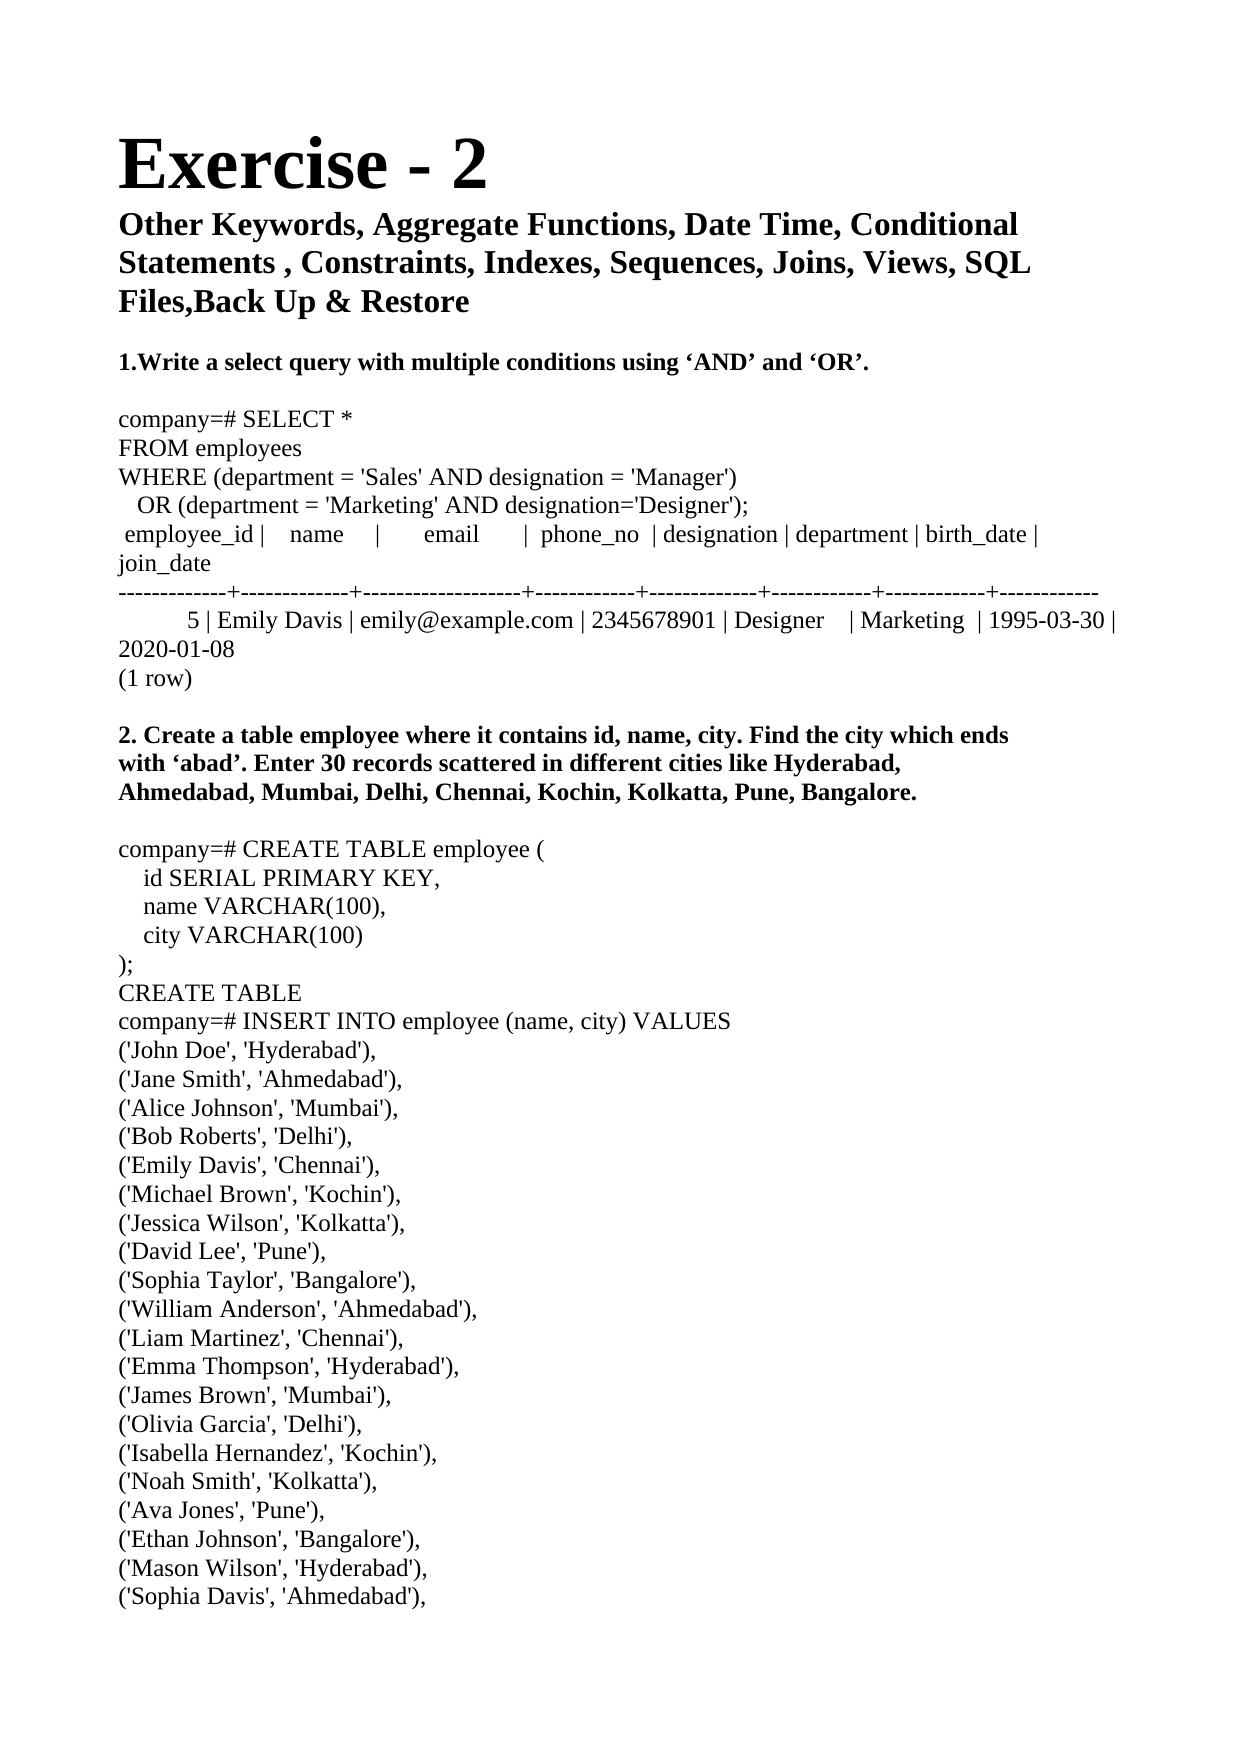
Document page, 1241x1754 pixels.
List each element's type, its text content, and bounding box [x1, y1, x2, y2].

text ('Bob Roberts', 'Delhi'), [118, 1121, 1122, 1150]
text id SERIAL PRIMARY KEY, [118, 863, 1122, 891]
text ('Mason Wilson', 'Hyderabad'), [118, 1553, 1122, 1581]
text Ahmedabad, Mumbai, Delhi, Chennai, Kochin, Kolkatta, Pune, Bangalore. [118, 777, 1122, 806]
text ('Olivia Garcia', 'Delhi'), [118, 1409, 1122, 1438]
text Other Keywords, Aggregate Functions, Date Time, Conditional Statements , Constraints, Indexes, Sequences, Joins, Views, SQL Files,Back Up & Restore [118, 204, 1122, 319]
text ('Sophia Taylor', 'Bangalore'), [118, 1265, 1122, 1294]
text 1.Write a select query with multiple conditions using ‘AND’ and ‘OR’. [118, 347, 1122, 376]
text ('Ethan Johnson', 'Bangalore'), [118, 1524, 1122, 1553]
text ('Jessica Wilson', 'Kolkatta'), [118, 1208, 1122, 1236]
text WHERE (department = 'Sales' AND designation = 'Manager') [118, 462, 1122, 490]
text ('James Brown', 'Mumbai'), [118, 1380, 1122, 1409]
text company=# CREATE TABLE employee ( [118, 834, 1122, 863]
text Exercise - 2 [118, 118, 1122, 204]
text ('Sophia Davis', 'Ahmedabad'), [118, 1581, 1122, 1610]
text ('William Anderson', 'Ahmedabad'), [118, 1294, 1122, 1323]
text ('Ava Jones', 'Pune'), [118, 1495, 1122, 1524]
text ('Michael Brown', 'Kochin'), [118, 1179, 1122, 1208]
text ('John Doe', 'Hyderabad'), [118, 1035, 1122, 1064]
text ('David Lee', 'Pune'), [118, 1236, 1122, 1265]
text city VARCHAR(100) [118, 920, 1122, 949]
text ('Liam Martinez', 'Chennai'), [118, 1323, 1122, 1351]
text company=# INSERT INTO employee (name, city) VALUES [118, 1006, 1122, 1035]
text ('Emily Davis', 'Chennai'), [118, 1150, 1122, 1179]
text -------------+-------------+-------------------+------------+-------------+------------+------------+------------ [118, 577, 1122, 605]
text employee_id | name | email | phone_no | designation | department | birth_date | join_date [118, 519, 1122, 577]
text ('Jane Smith', 'Ahmedabad'), [118, 1064, 1122, 1093]
text CREATE TABLE [118, 978, 1122, 1006]
text ('Alice Johnson', 'Mumbai'), [118, 1093, 1122, 1121]
text 2. Create a table employee where it contains id, name, city. Find the city which ends [118, 720, 1122, 748]
text name VARCHAR(100), [118, 891, 1122, 920]
text company=# SELECT * [118, 404, 1122, 433]
text FROM employees [118, 433, 1122, 462]
text OR (department = 'Marketing' AND designation='Designer'); [118, 490, 1122, 519]
text 5 | Emily Davis | emily@example.com | 2345678901 | Designer | Marketing | 1995-03-30 | 2020-01-08 [118, 605, 1122, 663]
text ('Noah Smith', 'Kolkatta'), [118, 1466, 1122, 1495]
text with ‘abad’. Enter 30 records scattered in different cities like Hyderabad, [118, 748, 1122, 777]
text (1 row) [118, 663, 1122, 692]
text ('Emma Thompson', 'Hyderabad'), [118, 1351, 1122, 1380]
text ); [118, 949, 1122, 978]
text ('Isabella Hernandez', 'Kochin'), [118, 1438, 1122, 1466]
